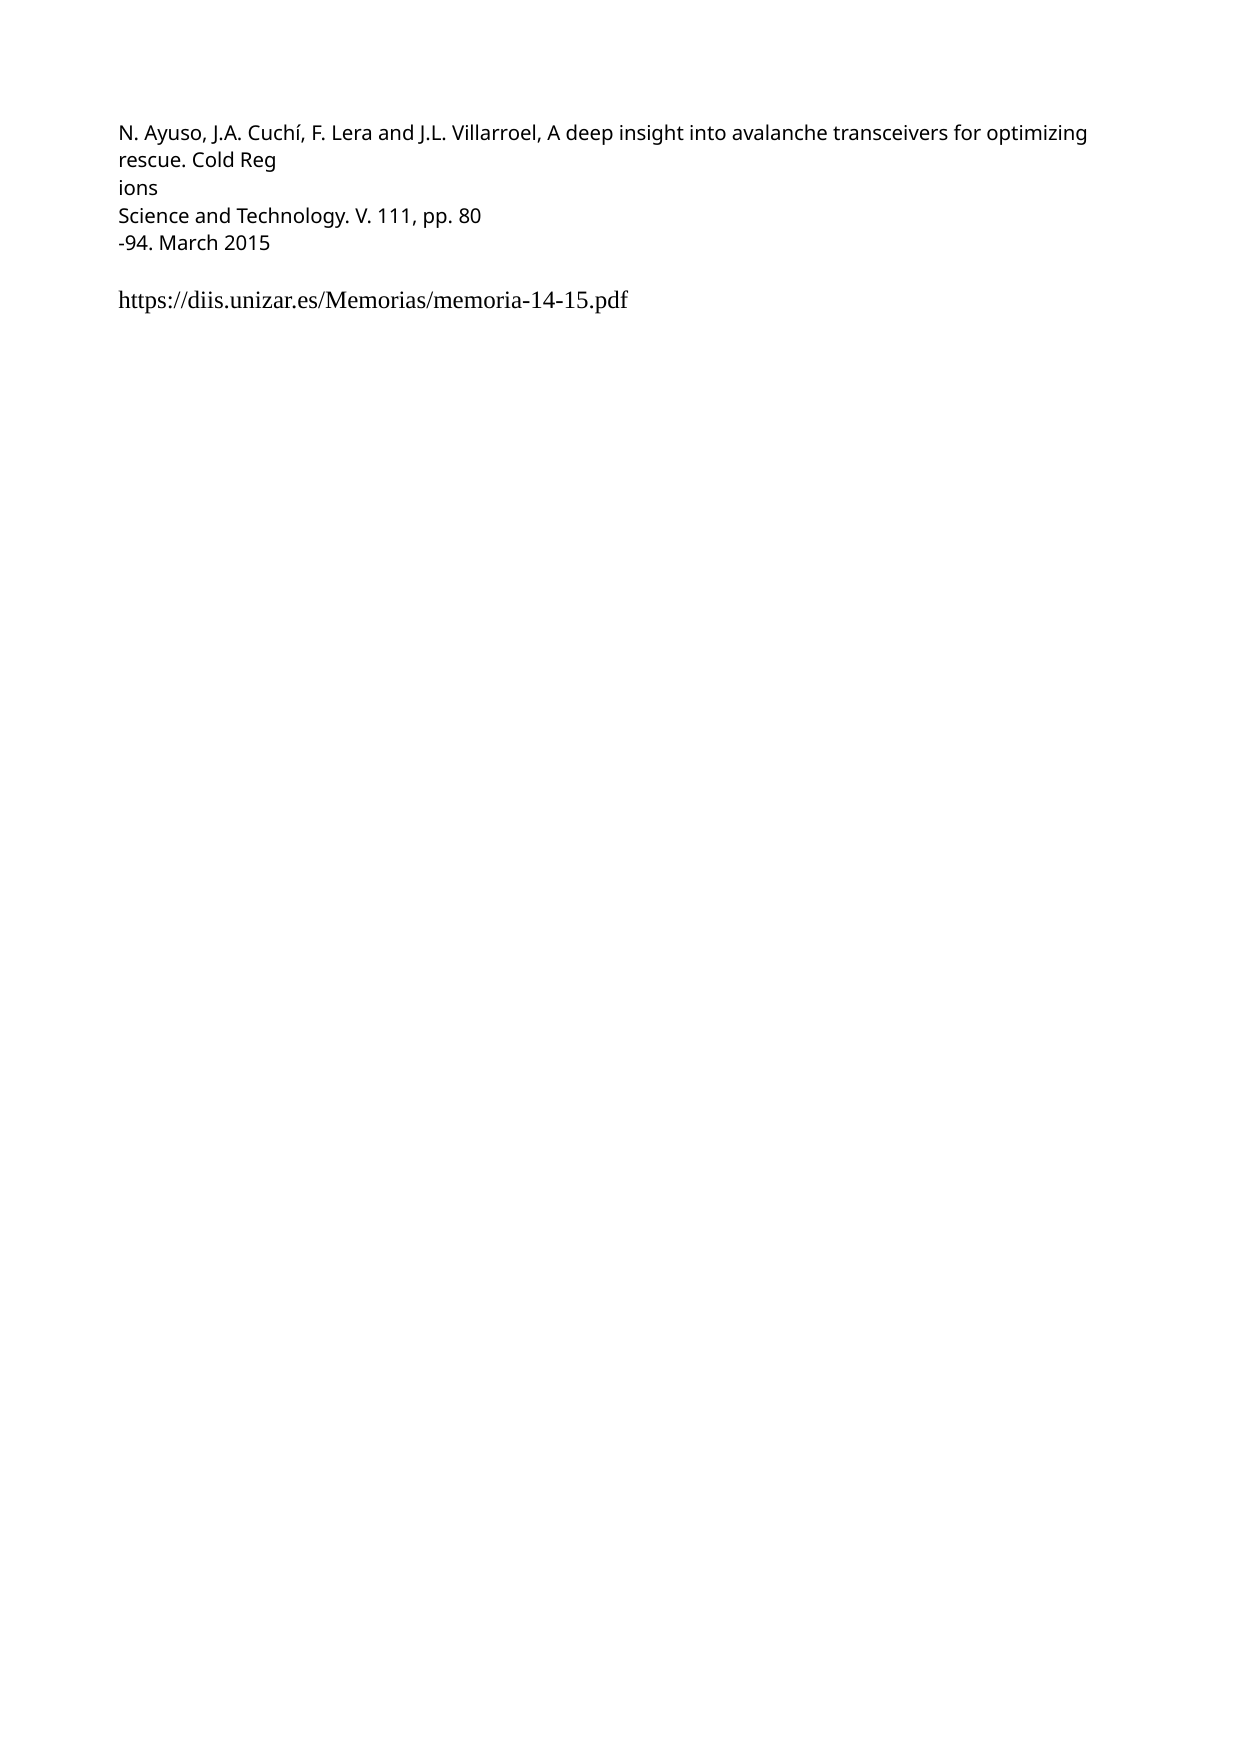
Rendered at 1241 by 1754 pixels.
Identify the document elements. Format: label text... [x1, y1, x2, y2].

text Science and Technology. V. 111, pp. 80 [118, 201, 1122, 229]
text https://diis.unizar.es/Memorias/memoria-14-15.pdf [118, 285, 1122, 314]
text N. Ayuso, J.A. Cuchí, F. Lera and J.L. Villarroel, A deep insight into avalanche transceivers for optimizing rescue. Cold Reg [118, 118, 1122, 173]
text ions [118, 173, 1122, 201]
text -94. March 2015 [118, 229, 1122, 257]
